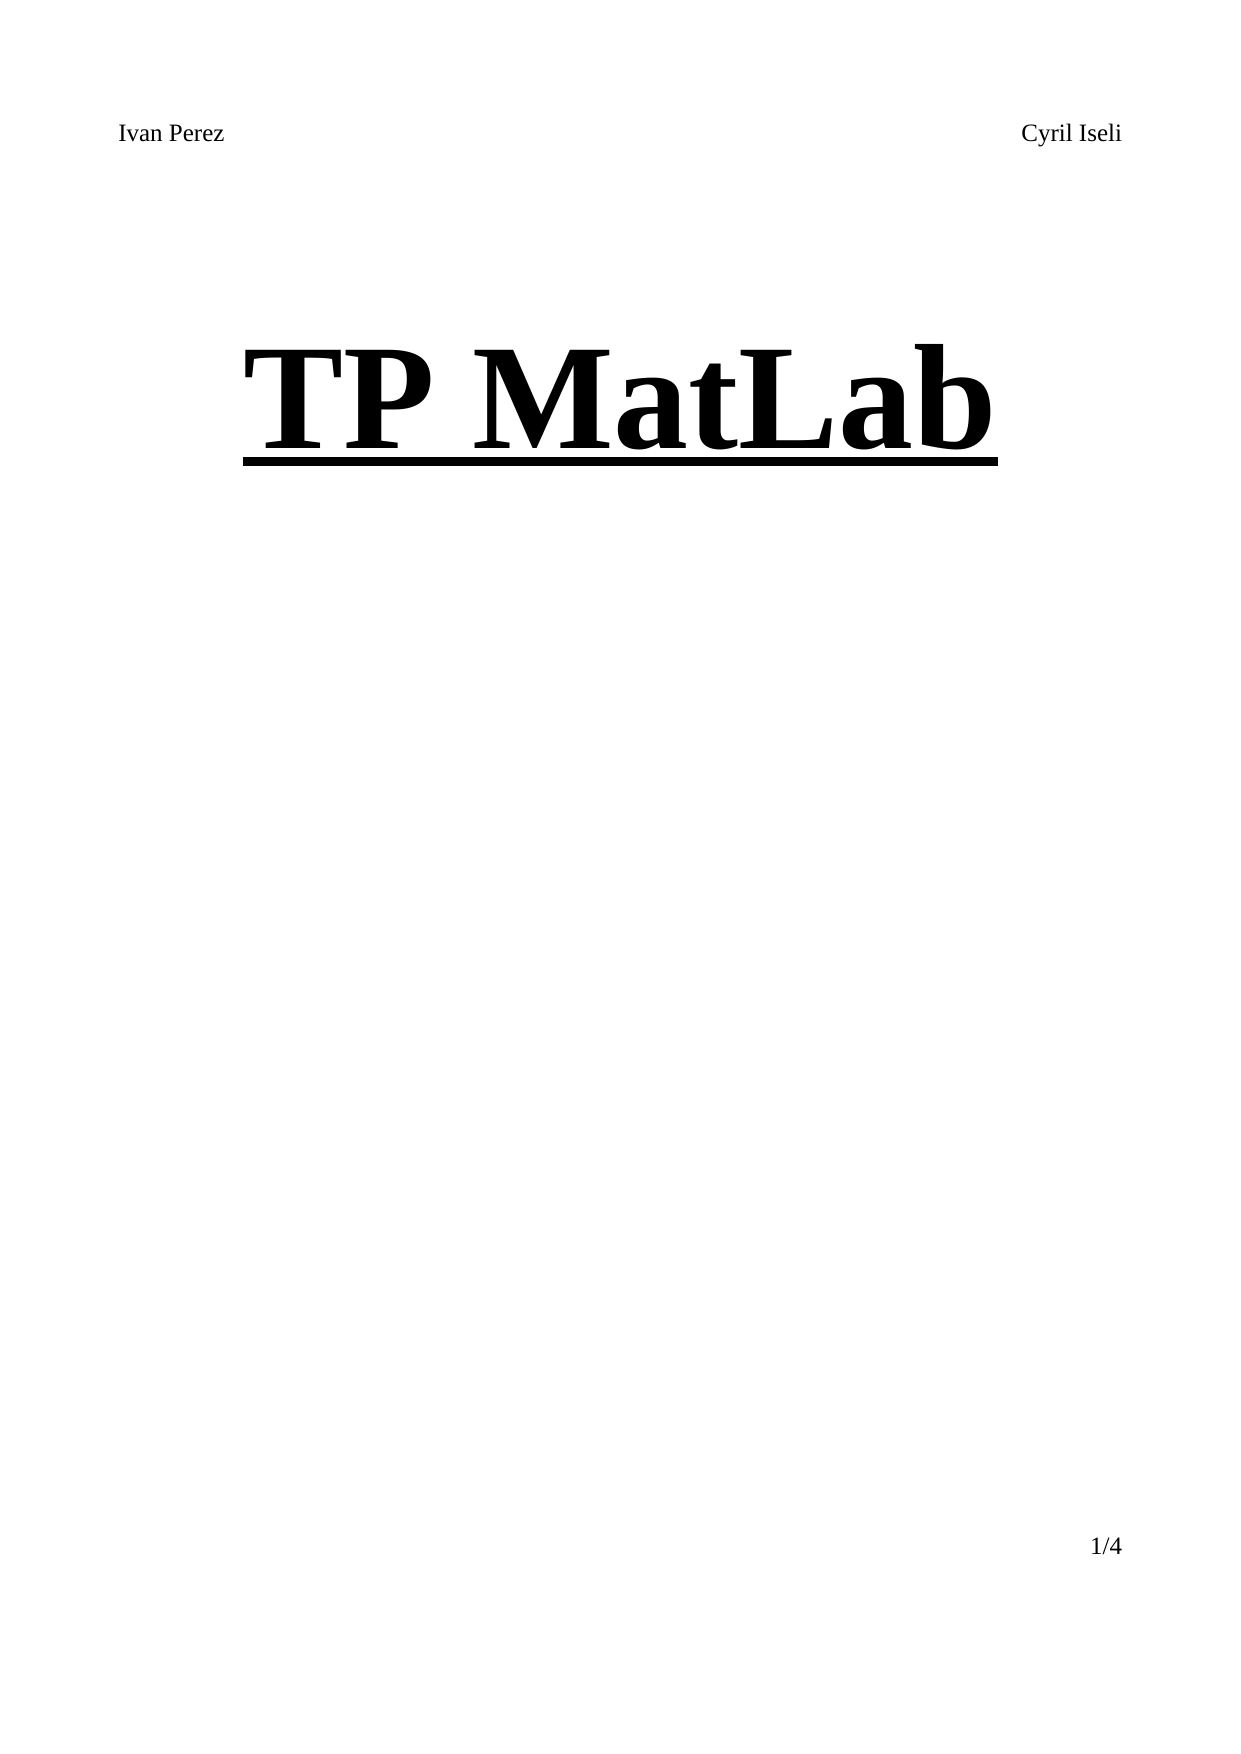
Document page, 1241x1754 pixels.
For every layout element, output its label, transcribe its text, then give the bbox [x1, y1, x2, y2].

text TP MatLab [118, 309, 1122, 481]
